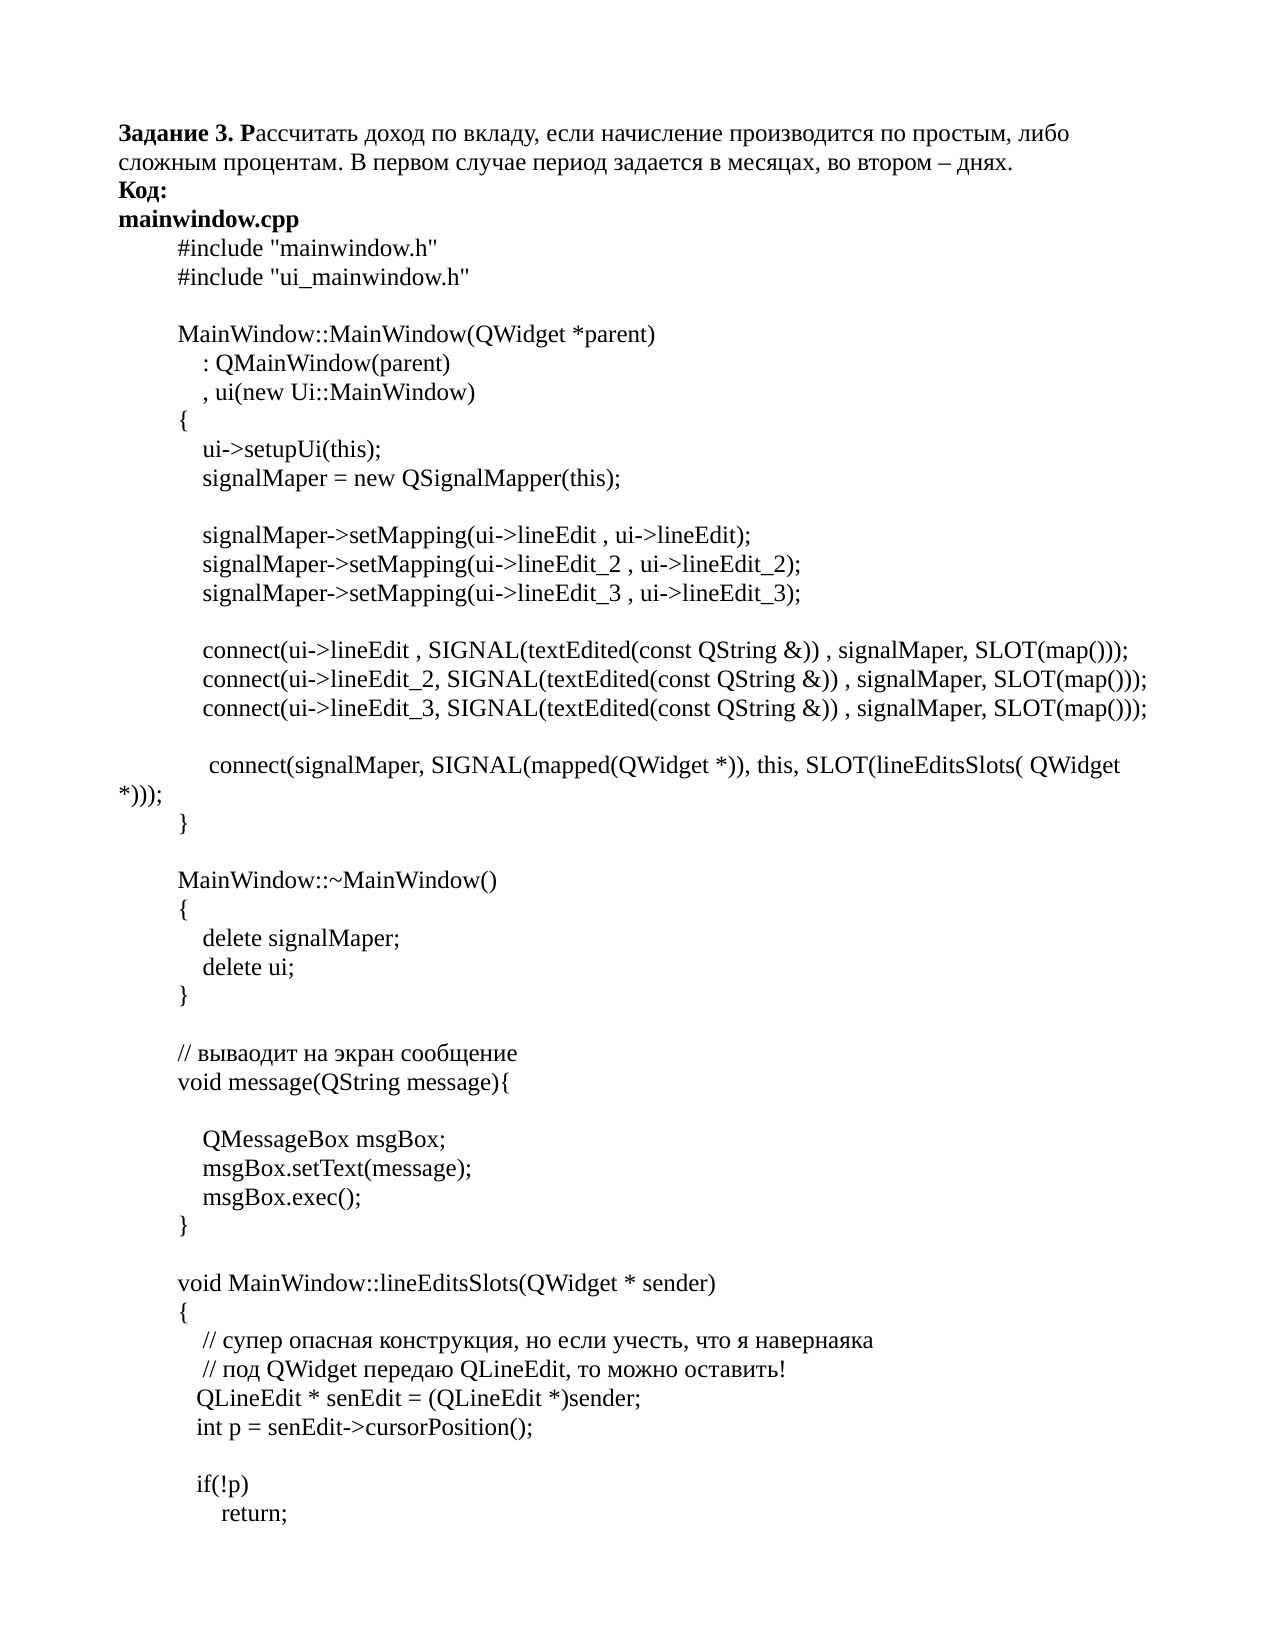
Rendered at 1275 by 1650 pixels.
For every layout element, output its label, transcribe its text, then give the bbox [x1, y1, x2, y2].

text ui->setupUi(this); [118, 434, 1157, 463]
text #include "ui_mainwindow.h" [118, 262, 1157, 291]
text Задание 3. Рассчитать доход по вкладу, если начисление производится по простым, либо сложным процентам. В первом случае период задается в месяцах, во втором – днях. [118, 118, 1157, 176]
text connect(signalMaper, SIGNAL(mapped(QWidget *)), this, SLOT(lineEditsSlots( QWidget *))); [118, 751, 1157, 808]
text // супер опасная конструкция, но если учесть, что я навернаяка [118, 1326, 1157, 1354]
text msgBox.setText(message); [118, 1153, 1157, 1182]
text { [118, 1297, 1157, 1326]
text : QMainWindow(parent) [118, 348, 1157, 377]
text signalMaper = new QSignalMapper(this); [118, 463, 1157, 492]
text Код: [118, 176, 1157, 204]
text QLineEdit * senEdit = (QLineEdit *)sender; [118, 1383, 1157, 1412]
text return; [118, 1498, 1157, 1527]
text signalMaper->setMapping(ui->lineEdit , ui->lineEdit); [118, 521, 1157, 549]
text } [118, 1211, 1157, 1239]
text connect(ui->lineEdit_2, SIGNAL(textEdited(const QString &)) , signalMaper, SLOT(map())); [118, 664, 1157, 693]
text int p = senEdit->cursorPosition(); [118, 1412, 1157, 1441]
text } [118, 808, 1157, 837]
text if(!p) [118, 1469, 1157, 1498]
text msgBox.exec(); [118, 1182, 1157, 1211]
text #include "mainwindow.h" [118, 233, 1157, 262]
text MainWindow::MainWindow(QWidget *parent) [118, 319, 1157, 348]
text mainwindow.cpp [118, 204, 1157, 233]
text delete signalMaper; [118, 923, 1157, 952]
text MainWindow::~MainWindow() [118, 866, 1157, 894]
text connect(ui->lineEdit , SIGNAL(textEdited(const QString &)) , signalMaper, SLOT(map())); [118, 636, 1157, 664]
text , ui(new Ui::MainWindow) [118, 377, 1157, 406]
text // под QWidget передаю QLineEdit, то можно оставить! [118, 1354, 1157, 1383]
text connect(ui->lineEdit_3, SIGNAL(textEdited(const QString &)) , signalMaper, SLOT(map())); [118, 693, 1157, 722]
text QMessageBox msgBox; [118, 1124, 1157, 1153]
text // вываодит на экран сообщение [118, 1038, 1157, 1067]
text signalMaper->setMapping(ui->lineEdit_3 , ui->lineEdit_3); [118, 578, 1157, 607]
text } [118, 981, 1157, 1009]
text void MainWindow::lineEditsSlots(QWidget * sender) [118, 1268, 1157, 1297]
text signalMaper->setMapping(ui->lineEdit_2 , ui->lineEdit_2); [118, 549, 1157, 578]
text delete ui; [118, 952, 1157, 981]
text { [118, 894, 1157, 923]
text void message(QString message){ [118, 1067, 1157, 1096]
text { [118, 406, 1157, 434]
